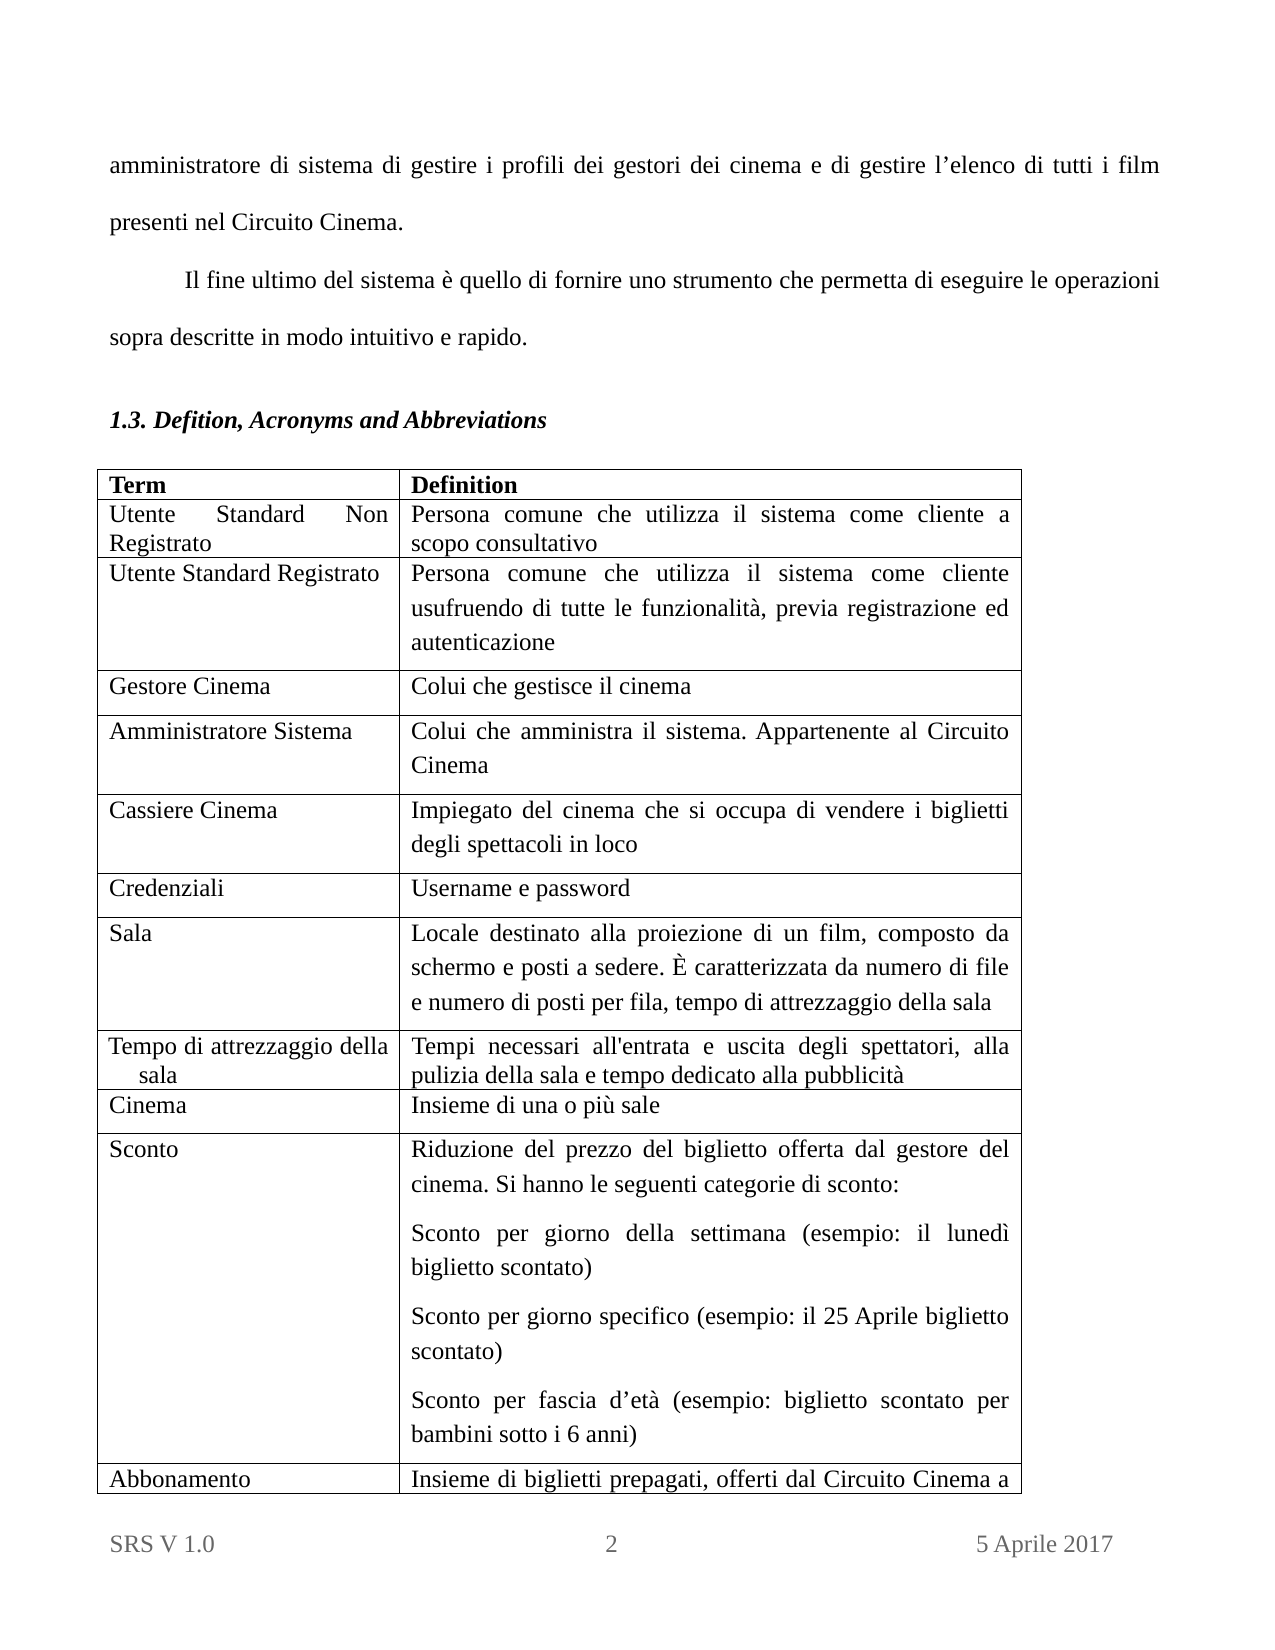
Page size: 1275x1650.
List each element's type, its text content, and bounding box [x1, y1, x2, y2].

table_cell Cinema [98, 1090, 399, 1133]
table_cell Amministratore Sistema [98, 716, 399, 794]
table_cell Sala [98, 918, 399, 1030]
table_cell Colui che amministra il sistema. Appartenente al Circuito Cinema [400, 716, 1021, 794]
subtitle 1.3. Defition, Acronyms and Abbreviations [109, 405, 1162, 434]
table_cell Locale destinato alla proiezione di un film, composto da schermo e posti a sedere. È caratterizzata da numero di file e numero di posti per fila, tempo di attrezzaggio della sala [400, 918, 1021, 1030]
table_cell Credenziali [98, 874, 399, 917]
table_cell Riduzione del prezzo del biglietto offerta dal gestore del cinema. Si hanno le seguenti categorie di sconto: Sconto per giorno della settimana (esempio: il lunedì biglietto scontato) Sconto per giorno specifico (esempio: il 25 Aprile biglietto scontato) Sconto per fascia d’età (esempio: biglietto scontato per bambini sotto i 6 anni) [400, 1134, 1021, 1463]
table_cell Tempo di attrezzaggio della sala [98, 1031, 399, 1089]
table_header Term [98, 470, 399, 498]
table_cell Impiegato del cinema che si occupa di vendere i biglietti degli spettacoli in loco [400, 795, 1021, 872]
table_cell Persona comune che utilizza il sistema come cliente usufruendo di tutte le funzionalità, previa registrazione ed autenticazione [400, 558, 1021, 670]
text amministratore di sistema di gestire i profili dei gestori dei cinema e di gestire l’elenco di tutti i film presenti nel Circuito Cinema. [109, 150, 1162, 236]
text Il fine ultimo del sistema è quello di fornire uno strumento che permetta di eseguire le operazioni sopra descritte in modo intuitivo e rapido. [109, 265, 1162, 351]
table_cell Utente Standard Non Registrato [98, 500, 399, 557]
table_cell Tempi necessari all'entrata e uscita degli spettatori, alla pulizia della sala e tempo dedicato alla pubblicità [400, 1031, 1021, 1089]
table_cell Username e password [400, 874, 1021, 917]
table_cell Sconto [98, 1134, 399, 1463]
table_cell Insieme di biglietti prepagati, offerti dal Circuito Cinema a [400, 1464, 1021, 1492]
table_cell Insieme di una o più sale [400, 1090, 1021, 1133]
table_cell Persona comune che utilizza il sistema come cliente a scopo consultativo [400, 500, 1021, 557]
table_cell Gestore Cinema [98, 671, 399, 715]
table_header Definition [400, 470, 1021, 498]
table_cell Utente Standard Registrato [98, 558, 399, 670]
table_cell Abbonamento [98, 1464, 399, 1492]
table_cell Colui che gestisce il cinema [400, 671, 1021, 715]
table_cell Cassiere Cinema [98, 795, 399, 872]
